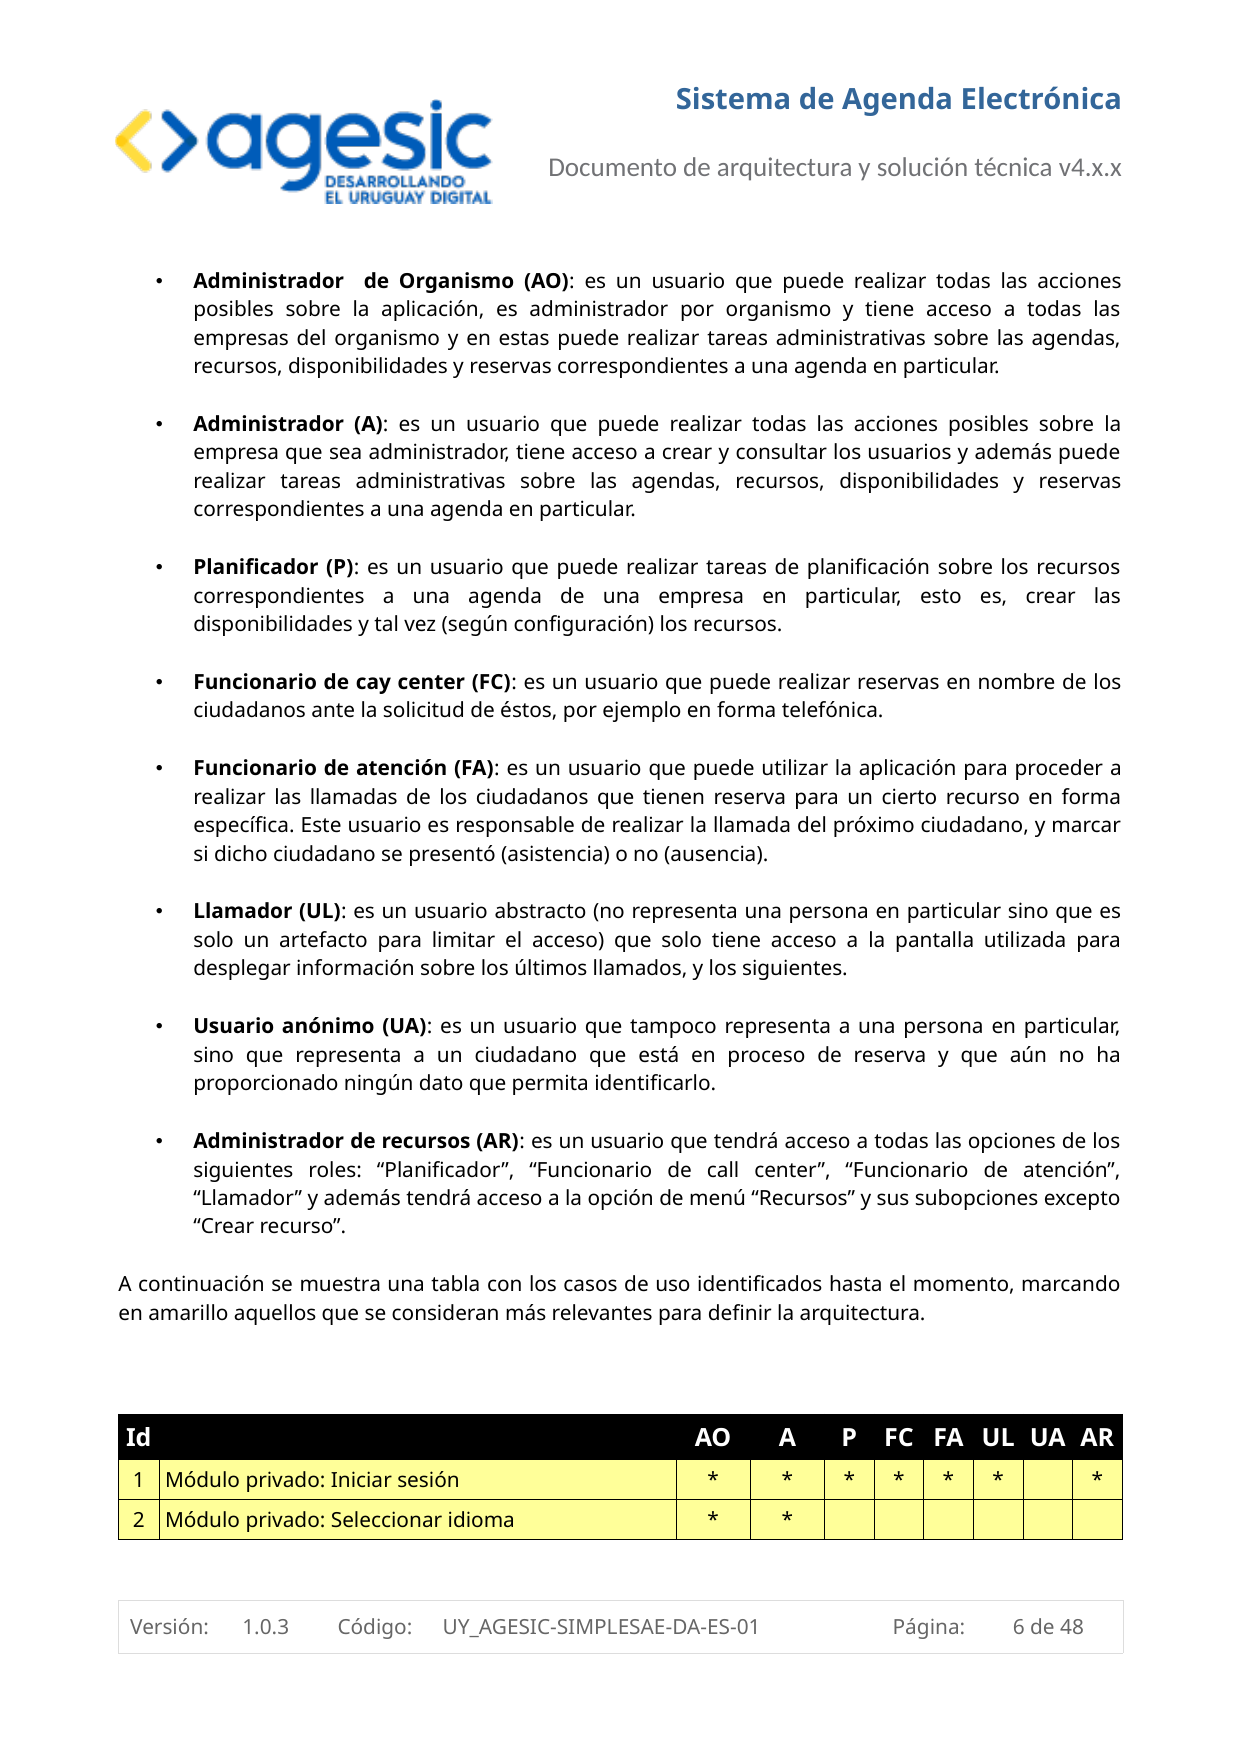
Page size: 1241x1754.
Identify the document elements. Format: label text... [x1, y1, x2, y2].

table_cell Módulo privado: Seleccionar idioma [160, 1500, 676, 1539]
list Usuario anónimo (UA): es un usuario que tampoco representa a una persona en particular, sino que representa a un ciudadano que está en proceso de reserva y que aún no ha proporcionado ningún dato que permita identificarlo. [156, 1011, 1122, 1097]
table_header FC [875, 1415, 923, 1459]
table_cell [875, 1500, 923, 1539]
list Planificador (P): es un usuario que puede realizar tareas de planificación sobre los recursos correspondientes a una agenda de una empresa en particular, esto es, crear las disponibilidades y tal vez (según configuración) los recursos. [156, 552, 1122, 638]
table_cell [1024, 1460, 1072, 1499]
list Funcionario de atención (FA): es un usuario que puede utilizar la aplicación para proceder a realizar las llamadas de los ciudadanos que tienen reserva para un cierto recurso en forma específica. Este usuario es responsable de realizar la llamada del próximo ciudadano, y marcar si dicho ciudadano se presentó (asistencia) o no (ausencia). [156, 753, 1122, 867]
table_cell [1073, 1500, 1122, 1539]
list Funcionario de cay center (FC): es un usuario que puede realizar reservas en nombre de los ciudadanos ante la solicitud de éstos, por ejemplo en forma telefónica. [156, 667, 1122, 724]
table_cell [974, 1500, 1023, 1539]
list Administrador de Organismo (AO): es un usuario que puede realizar todas las acciones posibles sobre la aplicación, es administrador por organismo y tiene acceso a todas las empresas del organismo y en estas puede realizar tareas administrativas sobre las agendas, recursos, disponibilidades y reservas correspondientes a una agenda en particular. [156, 266, 1122, 379]
table_header UA [1024, 1415, 1072, 1459]
table_cell * [677, 1460, 750, 1499]
picture [115, 99, 493, 204]
list Administrador (A): es un usuario que puede realizar todas las acciones posibles sobre la empresa que sea administrador, tiene acceso a crear y consultar los usuarios y además puede realizar tareas administrativas sobre las agendas, recursos, disponibilidades y reservas correspondientes a una agenda en particular. [156, 409, 1122, 523]
table_cell [924, 1500, 973, 1539]
table_cell * [751, 1500, 824, 1539]
table_cell [825, 1500, 874, 1539]
table_header AR [1073, 1415, 1122, 1459]
table_cell * [825, 1460, 874, 1499]
table_header [160, 1415, 676, 1459]
table_cell * [751, 1460, 824, 1499]
table_header UL [974, 1415, 1023, 1459]
list Llamador (UL): es un usuario abstracto (no representa una persona en particular sino que es solo un artefacto para limitar el acceso) que solo tiene acceso a la pantalla utilizada para desplegar información sobre los últimos llamados, y los siguientes. [156, 897, 1122, 982]
table_cell * [875, 1460, 923, 1499]
table_cell * [924, 1460, 973, 1499]
table_cell * [1073, 1460, 1122, 1499]
table_cell 2 [119, 1500, 159, 1539]
table_header FA [924, 1415, 973, 1459]
table_header AO [677, 1415, 750, 1459]
table_cell 1 [119, 1460, 159, 1499]
table_header P [825, 1415, 874, 1459]
table_header A [751, 1415, 824, 1459]
list Administrador de recursos (AR): es un usuario que tendrá acceso a todas las opciones de los siguientes roles: “Planificador”, “Funcionario de call center”, “Funcionario de atención”, “Llamador” y además tendrá acceso a la opción de menú “Recursos” y sus subopciones excepto “Crear recurso”. [156, 1126, 1122, 1240]
text A continuación se muestra una tabla con los casos de uso identificados hasta el momento, marcando en amarillo aquellos que se consideran más relevantes para definir la arquitectura. [118, 1269, 1122, 1326]
table_cell * [677, 1500, 750, 1539]
table_cell * [974, 1460, 1023, 1499]
table_header Id [119, 1415, 159, 1459]
table_cell [1024, 1500, 1072, 1539]
table_cell Módulo privado: Iniciar sesión [160, 1460, 676, 1499]
